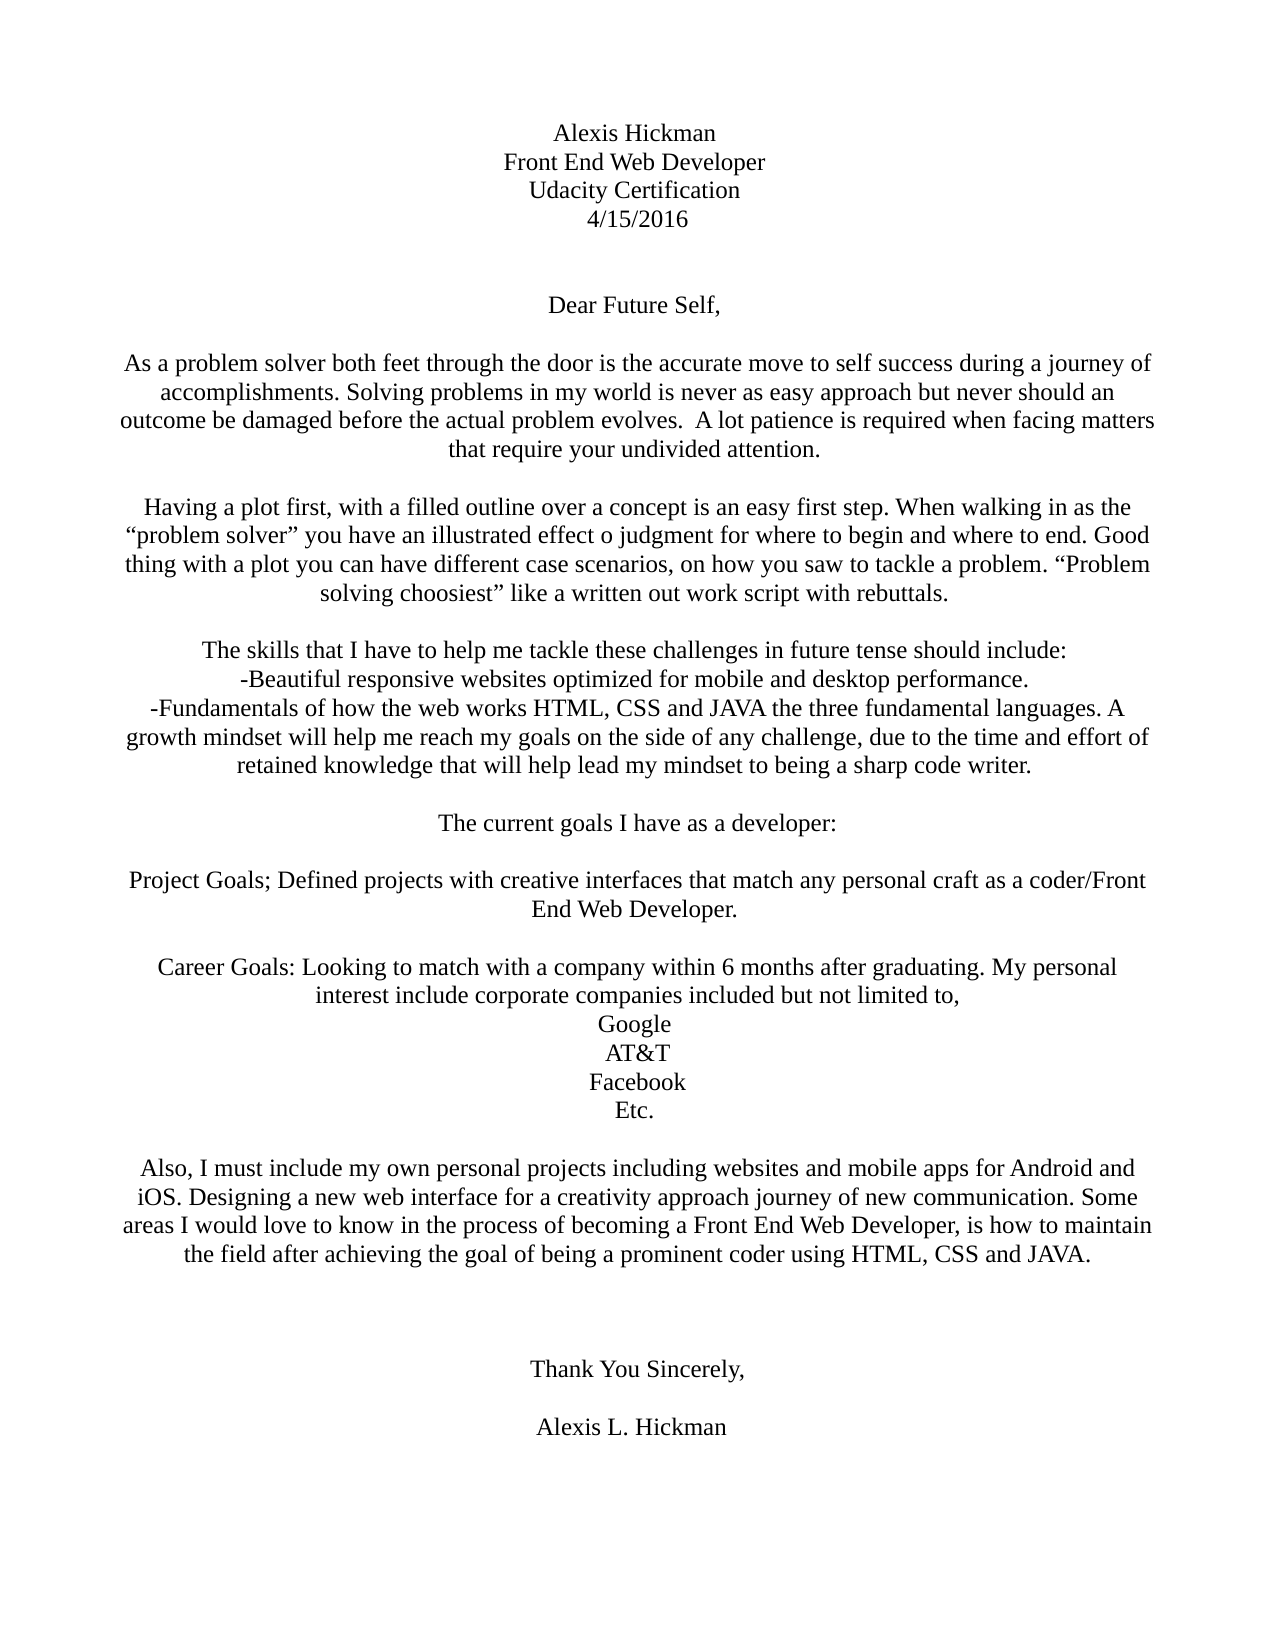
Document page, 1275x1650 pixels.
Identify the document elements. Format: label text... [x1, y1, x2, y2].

text Udacity Certification [118, 176, 1157, 204]
text Thank You Sincerely, [118, 1354, 1157, 1383]
text Etc. [118, 1096, 1157, 1124]
text Facebook [118, 1067, 1157, 1096]
text The current goals I have as a developer: [118, 808, 1157, 837]
text The skills that I have to help me tackle these challenges in future tense should include: [118, 636, 1157, 664]
text Project Goals; Defined projects with creative interfaces that match any personal craft as a coder/Front End Web Developer. [118, 866, 1157, 923]
text Alexis L. Hickman [118, 1412, 1157, 1441]
text AT&T [118, 1038, 1157, 1067]
text Dear Future Self, [118, 291, 1157, 319]
text 4/15/2016 [118, 204, 1157, 233]
text As a problem solver both feet through the door is the accurate move to self success during a journey of accomplishments. Solving problems in my world is never as easy approach but never should an outcome be damaged before the actual problem evolves. A lot patience is required when facing matters that require your undivided attention. [118, 348, 1157, 463]
text Front End Web Developer [118, 147, 1157, 176]
text Also, I must include my own personal projects including websites and mobile apps for Android and iOS. Designing a new web interface for a creativity approach journey of new communication. Some areas I would love to know in the process of becoming a Front End Web Developer, is how to maintain the field after achieving the goal of being a prominent coder using HTML, CSS and JAVA. [118, 1153, 1157, 1268]
text -Beautiful responsive websites optimized for mobile and desktop performance. [118, 664, 1157, 693]
text -Fundamentals of how the web works HTML, CSS and JAVA the three fundamental languages. A growth mindset will help me reach my goals on the side of any challenge, due to the time and effort of retained knowledge that will help lead my mindset to being a sharp code writer. [118, 693, 1157, 779]
text Having a plot first, with a filled outline over a concept is an easy first step. When walking in as the “problem solver” you have an illustrated effect o judgment for where to begin and where to end. Good thing with a plot you can have different case scenarios, on how you saw to tackle a problem. “Problem solving choosiest” like a written out work script with rebuttals. [118, 492, 1157, 607]
text Career Goals: Looking to match with a company within 6 months after graduating. My personal interest include corporate companies included but not limited to, [118, 952, 1157, 1009]
text Google [118, 1009, 1157, 1038]
text Alexis Hickman [118, 118, 1157, 147]
